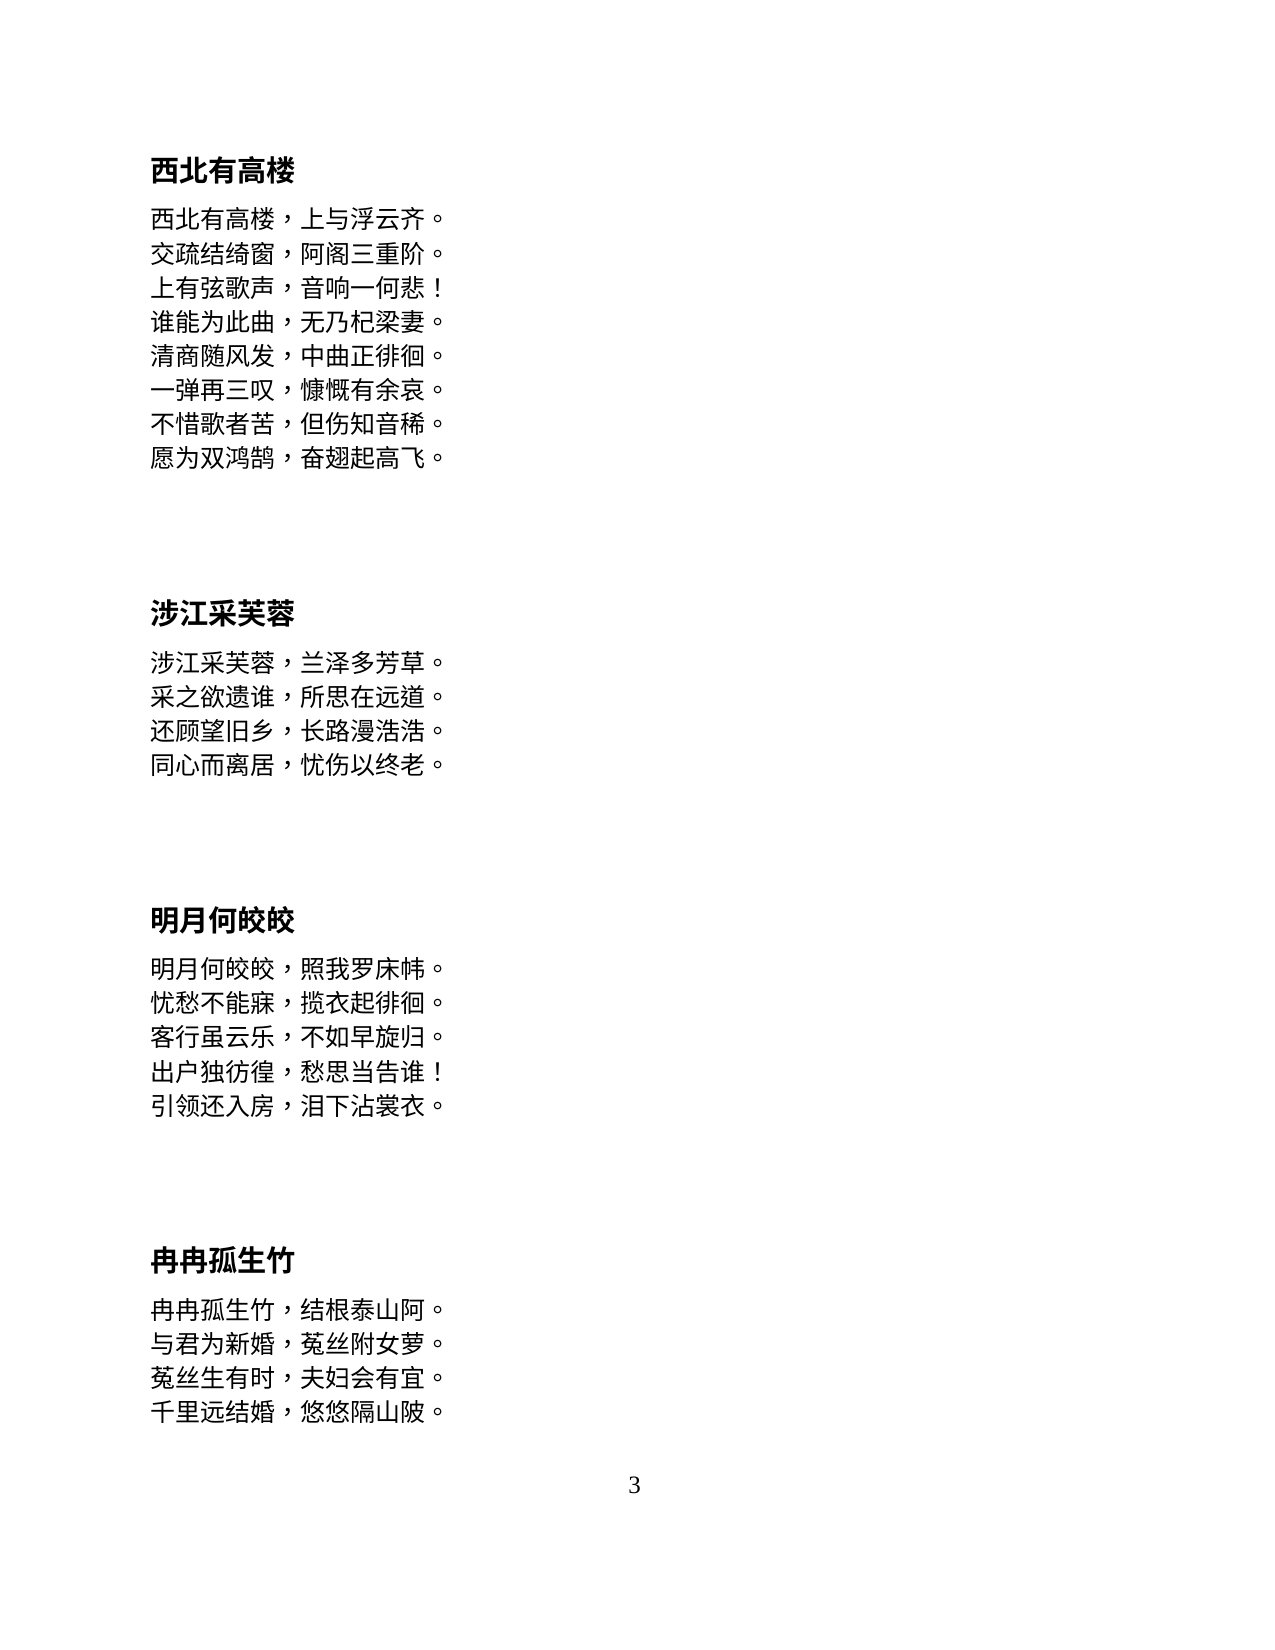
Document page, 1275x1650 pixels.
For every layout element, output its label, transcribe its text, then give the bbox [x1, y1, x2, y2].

text 明月何皎皎，照我罗床帏。 忧愁不能寐，揽衣起徘徊。 客行虽云乐，不如早旋归。 出户独彷徨，愁思当告谁！ 引领还入房，泪下沾裳衣。 [150, 952, 1125, 1122]
text 西北有高楼，上与浮云齐。 交疏结绮窗，阿阁三重阶。 上有弦歌声，音响一何悲！ 谁能为此曲，无乃杞梁妻。 清商随风发，中曲正徘徊。 一弹再三叹，慷慨有余哀。 不惜歌者苦，但伤知音稀。 愿为双鸿鹄，奋翅起高飞。 [150, 202, 1125, 475]
subtitle 西北有高楼 [150, 150, 1125, 190]
text 涉江采芙蓉，兰泽多芳草。 采之欲遗谁，所思在远道。 还顾望旧乡，长路漫浩浩。 同心而离居，忧伤以终老。 [150, 645, 1125, 781]
subtitle 冉冉孤生竹 [150, 1241, 1125, 1280]
text 冉冉孤生竹，结根泰山阿。 与君为新婚，菟丝附女萝。 菟丝生有时，夫妇会有宜。 千里远结婚，悠悠隔山陂。 [150, 1293, 1125, 1429]
subtitle 明月何皎皎 [150, 900, 1125, 939]
subtitle 涉江采芙蓉 [150, 593, 1125, 633]
